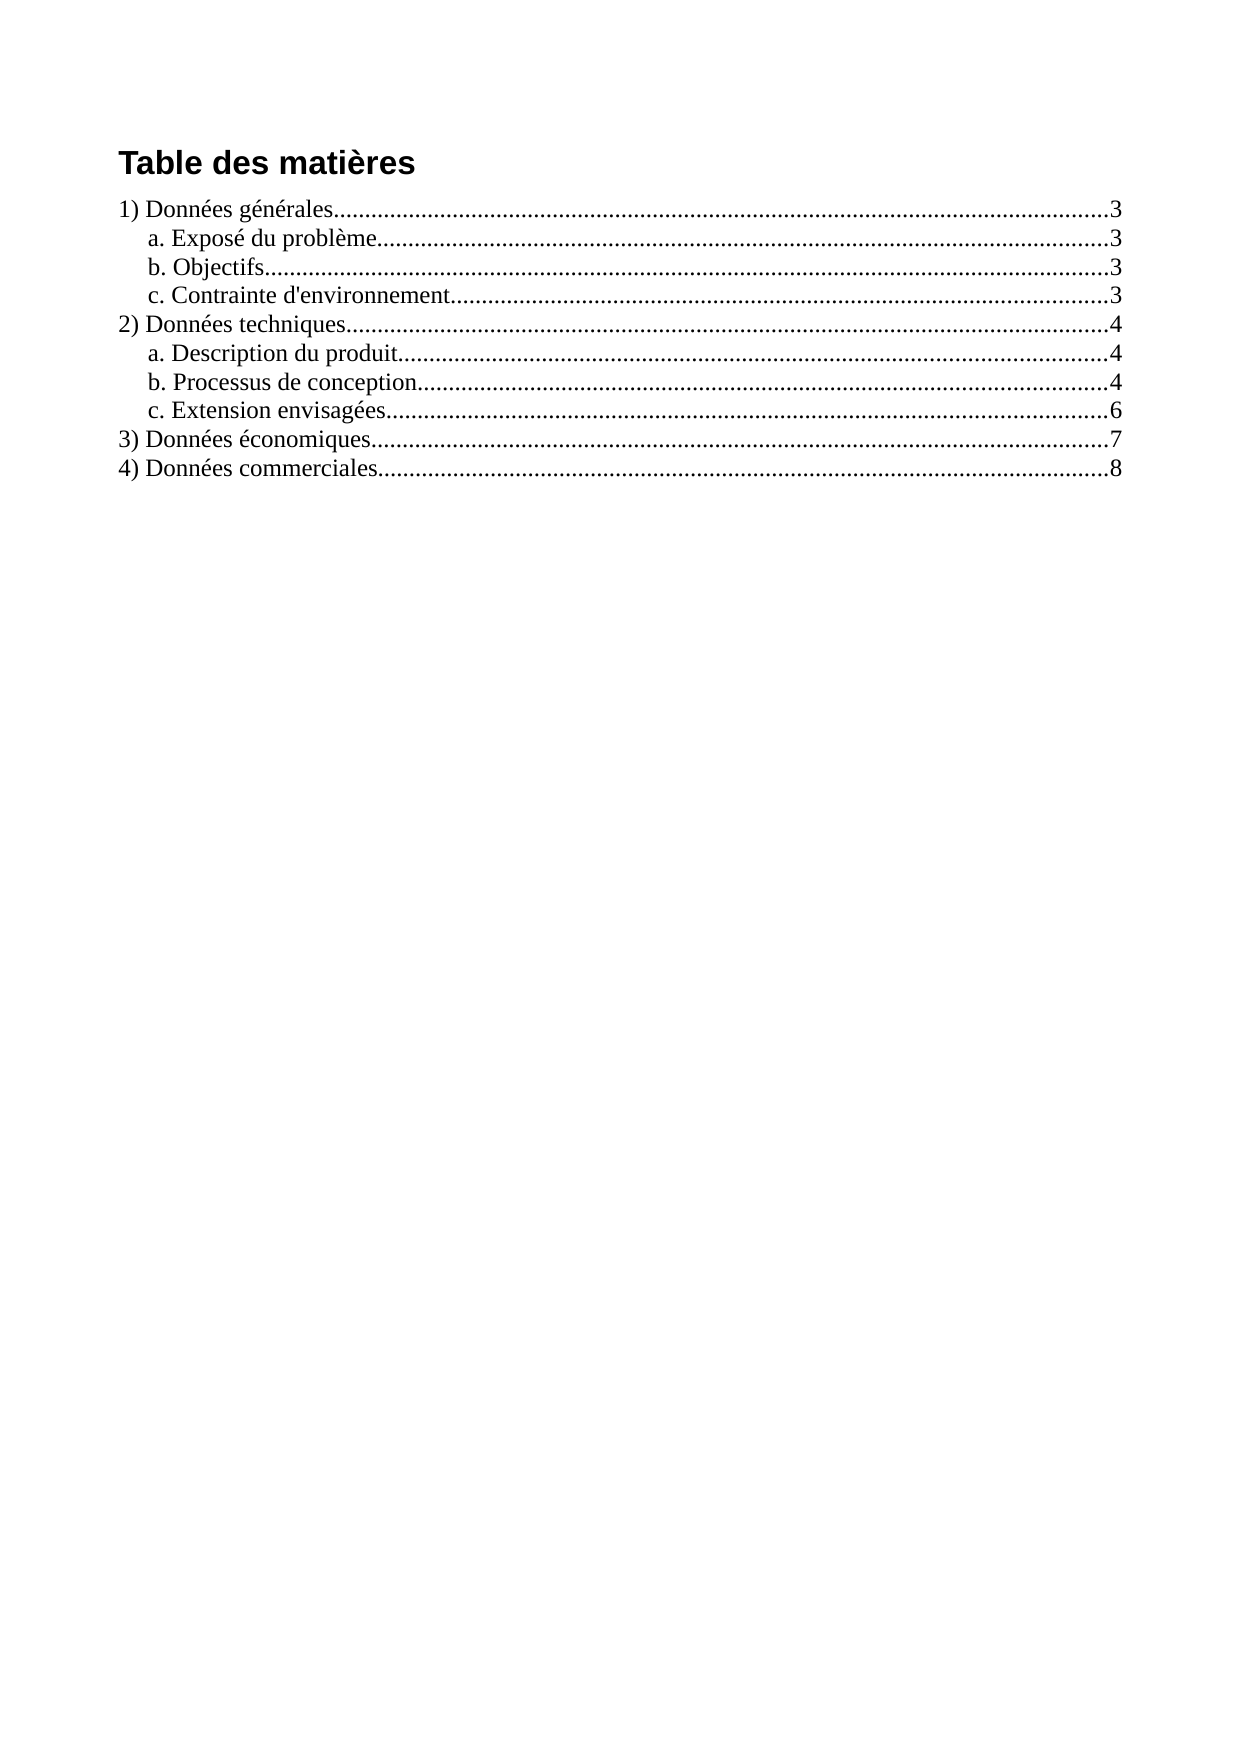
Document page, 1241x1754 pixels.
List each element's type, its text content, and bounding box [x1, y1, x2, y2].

text c. Contrainte d'environnement 3 [148, 280, 1122, 309]
subtitle Table des matières [118, 143, 1122, 182]
text c. Extension envisagées 6 [148, 395, 1122, 424]
text 4) Données commerciales 8 [118, 453, 1122, 482]
text 1) Données générales 3 [118, 194, 1122, 223]
text 2) Données techniques 4 [118, 309, 1122, 338]
text 3) Données économiques 7 [118, 424, 1122, 453]
text a. Description du produit 4 [148, 338, 1122, 367]
text a. Exposé du problème 3 [148, 223, 1122, 252]
text b. Objectifs 3 [148, 252, 1122, 280]
text b. Processus de conception 4 [148, 367, 1122, 395]
